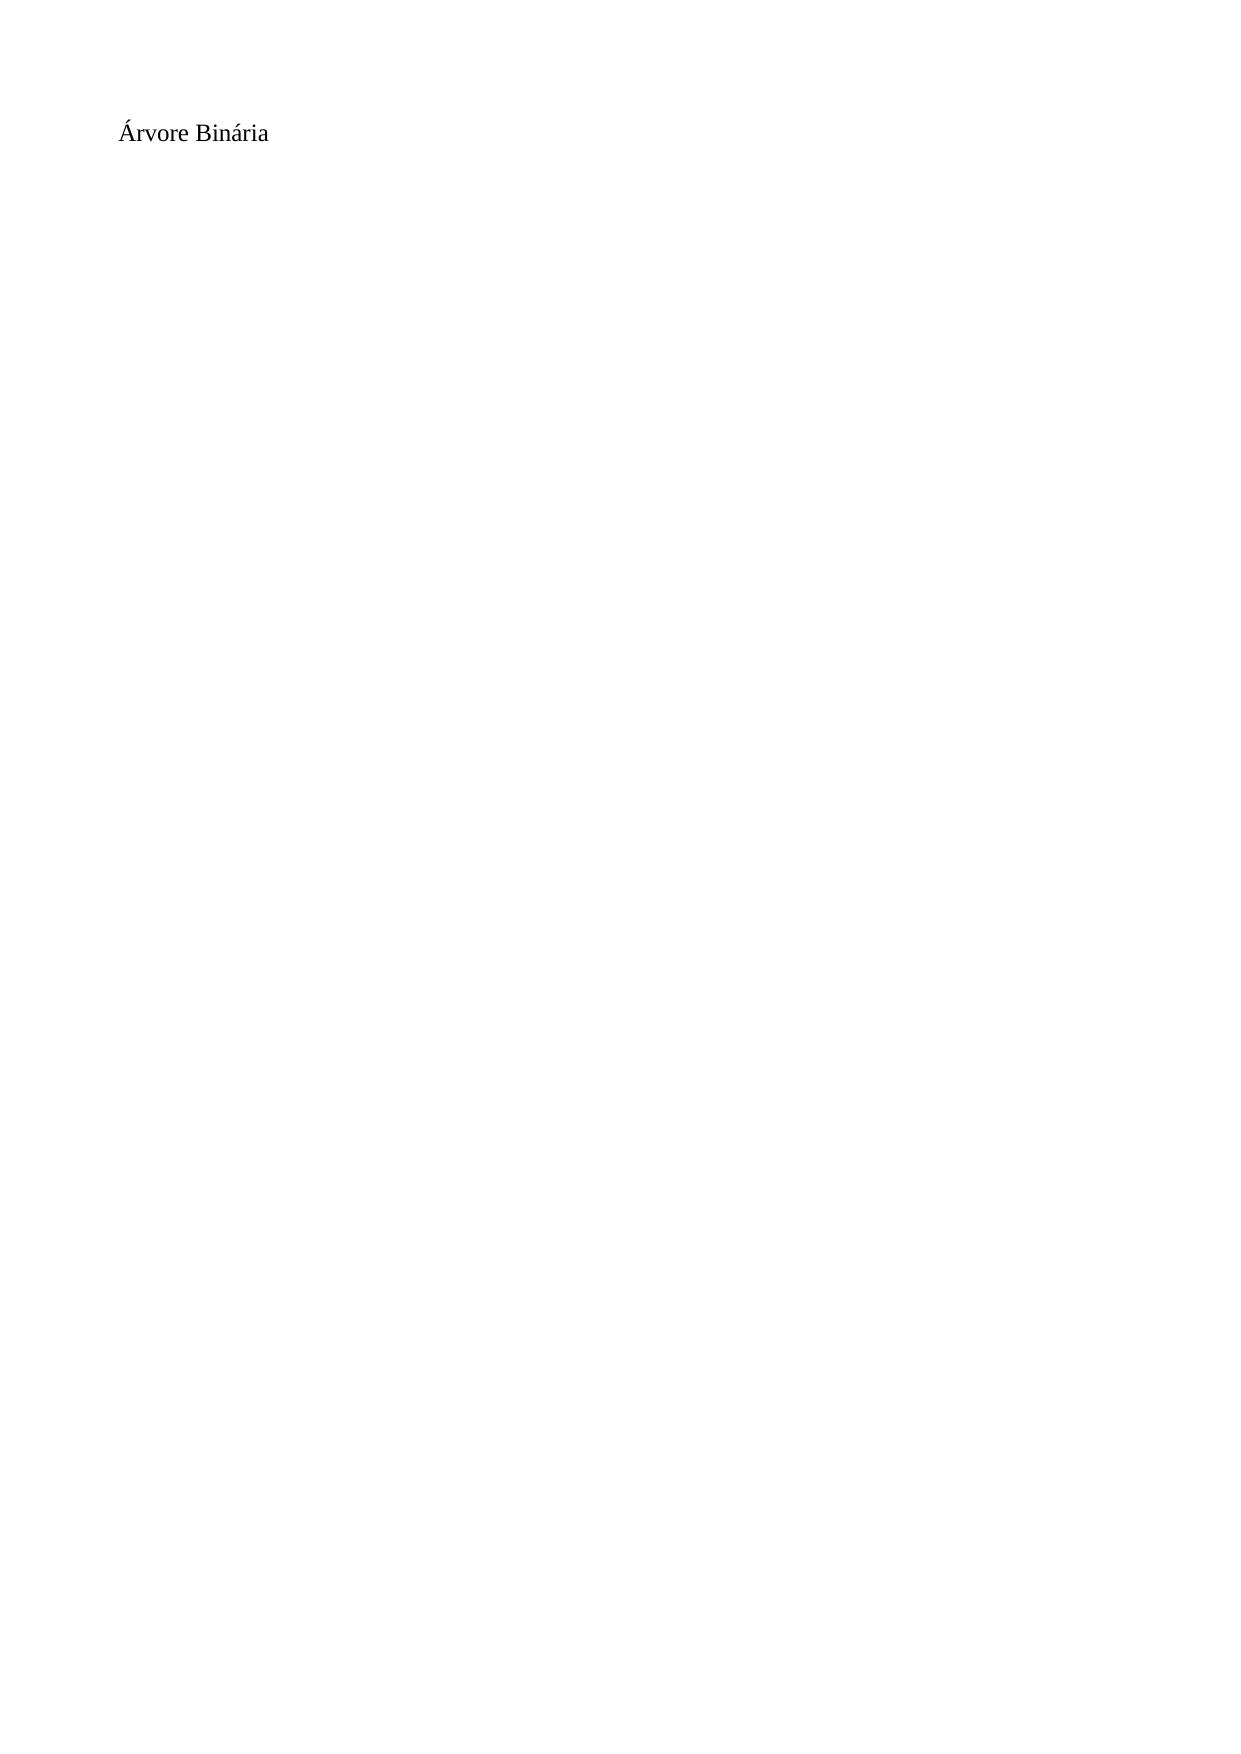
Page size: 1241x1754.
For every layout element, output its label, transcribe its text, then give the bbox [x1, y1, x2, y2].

text Árvore Binária [118, 118, 1122, 147]
